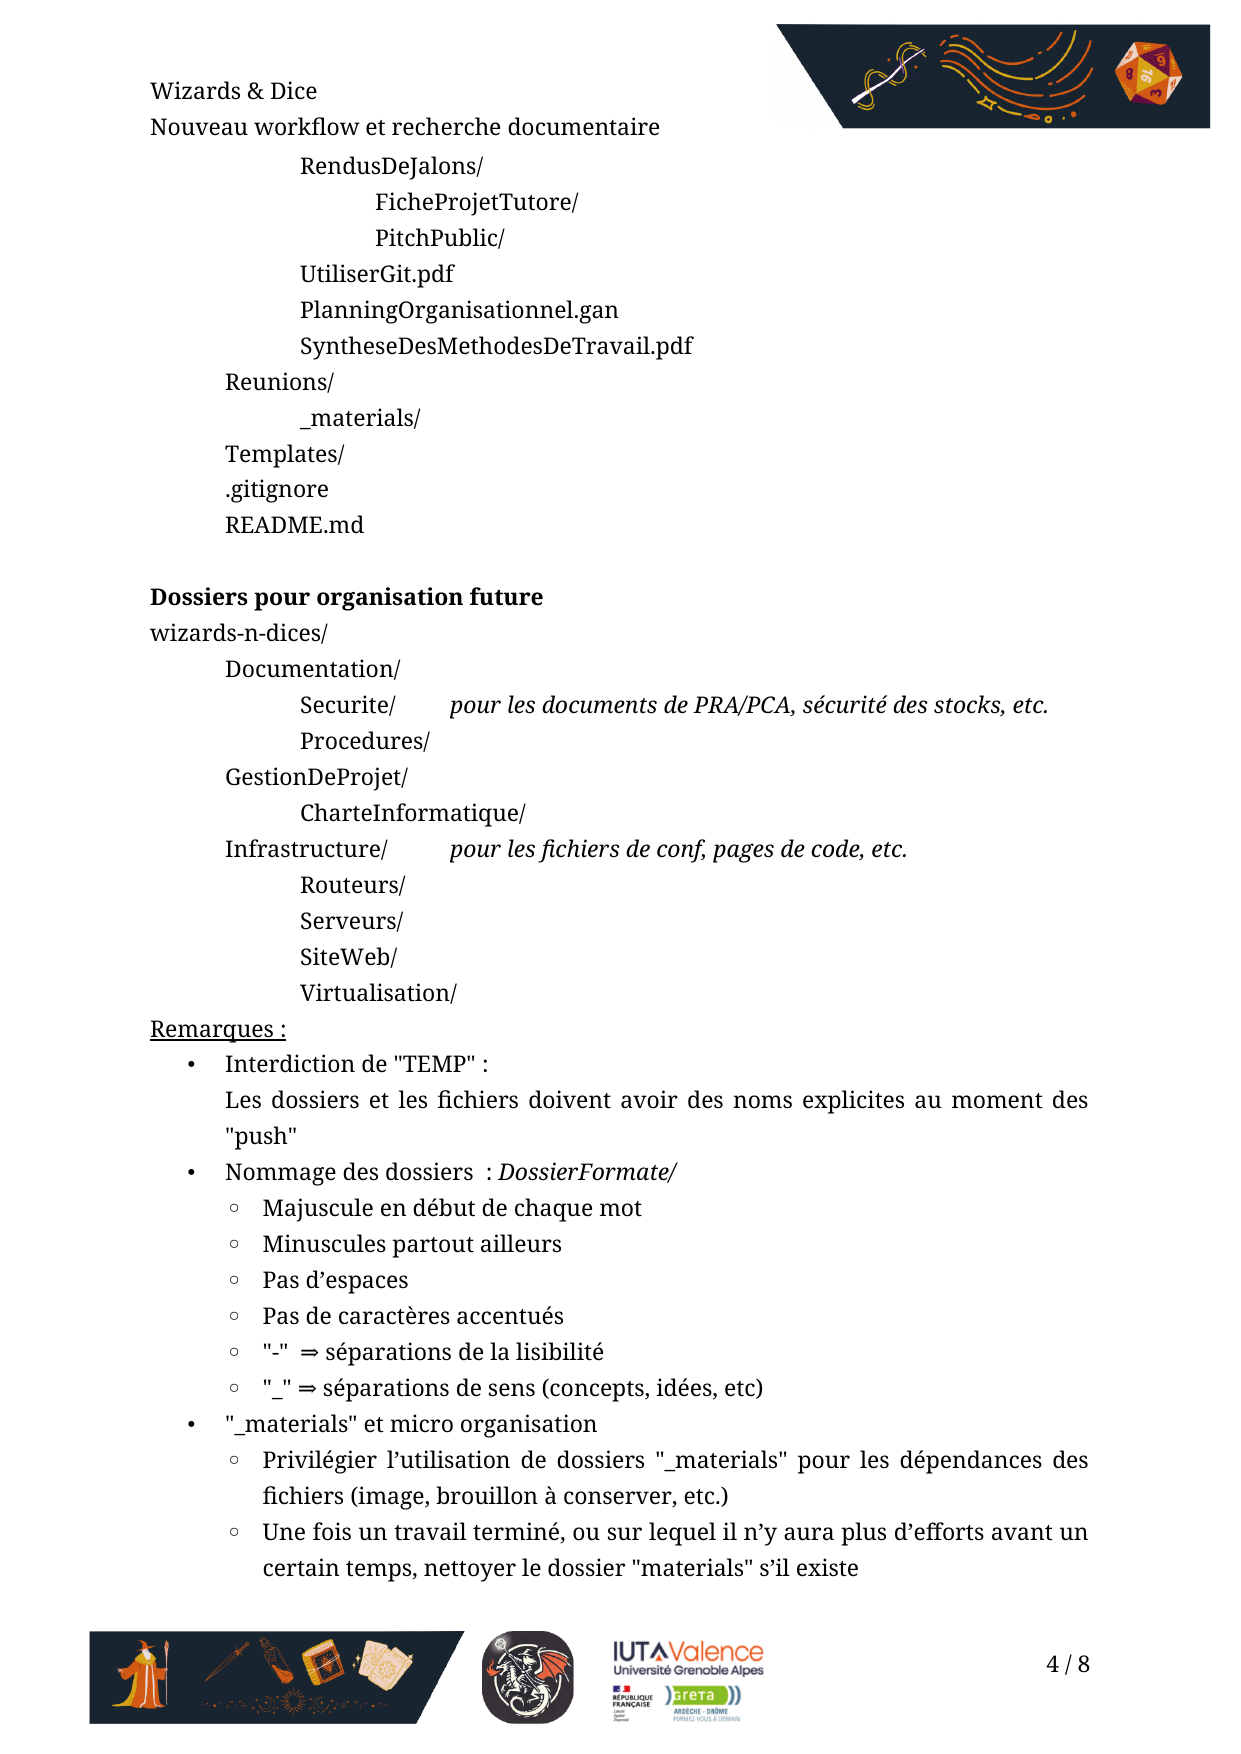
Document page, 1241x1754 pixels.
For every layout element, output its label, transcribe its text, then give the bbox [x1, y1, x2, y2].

text RendusDeJalons/ [300, 150, 1090, 181]
text Serveurs/ [300, 905, 1090, 936]
text PlanningOrganisationnel.gan [300, 294, 1090, 325]
list "-" ⇒ séparations de la lisibilité [225, 1336, 1090, 1367]
text Documentation/ [225, 653, 1090, 684]
text PitchPublic/ [375, 222, 1090, 253]
list Pas de caractères accentués [225, 1300, 1090, 1331]
text UtiliserGit.pdf [300, 258, 1090, 289]
text Procedures/ [300, 725, 1090, 756]
picture [771, 21, 1218, 131]
list Les dossiers et les fichiers doivent avoir des noms explicites au moment des "push" [187, 1084, 1090, 1152]
text Templates/ [225, 437, 1090, 469]
text .gitignore [225, 473, 1090, 505]
list "_materials" et micro organisation [187, 1408, 1090, 1439]
text Remarques : [150, 1012, 1090, 1044]
text SiteWeb/ [300, 941, 1090, 972]
list Pas d’espaces [225, 1264, 1090, 1295]
text README.md [225, 509, 1090, 541]
list Interdiction de "TEMP" : [187, 1048, 1090, 1080]
list Minuscules partout ailleurs [225, 1228, 1090, 1259]
text _materials/ [300, 402, 1090, 433]
text Virtualisation/ [300, 977, 1090, 1008]
list Majuscule en début de chaque mot [225, 1192, 1090, 1223]
text FicheProjetTutore/ [375, 186, 1090, 217]
list Nommage des dossiers : DossierFormate/ [187, 1156, 1090, 1187]
text GestionDeProjet/ [225, 761, 1090, 792]
text Dossiers pour organisation future [150, 581, 1090, 612]
picture [81, 1620, 788, 1733]
list Une fois un travail terminé, ou sur lequel il n’y aura plus d’efforts avant un certain temps, nettoyer le dossier "materials" s’il existe [225, 1516, 1090, 1583]
text Infrastructure/ pour les fichiers de conf, pages de code, etc. [225, 833, 1090, 864]
text Routeurs/ [300, 869, 1090, 900]
text wizards-n-dices/ [150, 617, 1090, 648]
text Reunions/ [225, 366, 1090, 397]
text SyntheseDesMethodesDeTravail.pdf [300, 330, 1090, 361]
list Privilégier l’utilisation de dossiers "_materials" pour les dépendances des fichiers (image, brouillon à conserver, etc.) [225, 1444, 1090, 1511]
text Securite/ pour les documents de PRA/PCA, sécurité des stocks, etc. [300, 689, 1090, 720]
list "_" ⇒ séparations de sens (concepts, idées, etc) [225, 1372, 1090, 1403]
text CharteInformatique/ [300, 797, 1090, 828]
